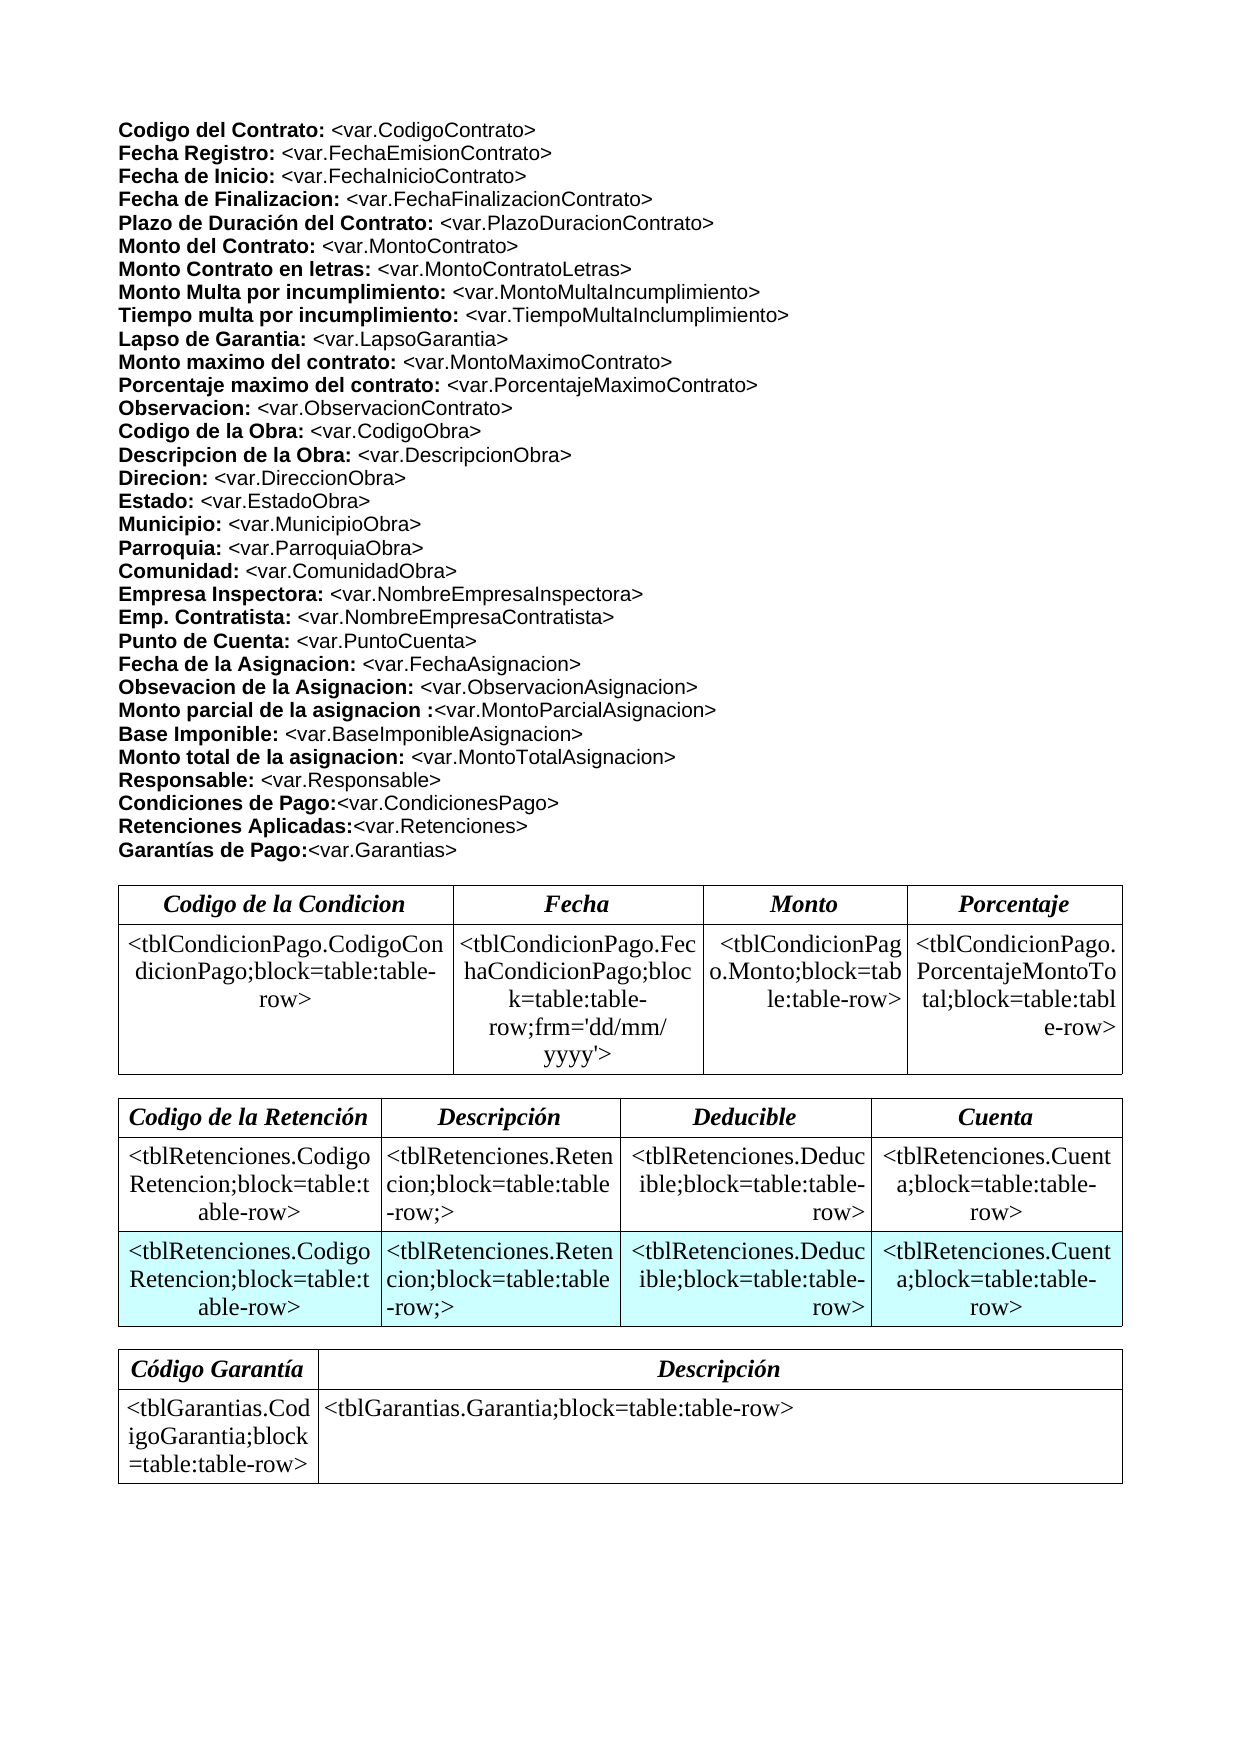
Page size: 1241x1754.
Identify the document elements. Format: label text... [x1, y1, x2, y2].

table_cell <tblGarantias.Garantia;block=table:table-row> [319, 1390, 1122, 1483]
table_header Monto [704, 886, 907, 924]
table_header Deducible [621, 1099, 871, 1137]
text Fecha de la Asignacion: <var.FechaAsignacion> [118, 652, 1122, 676]
table_cell <tblCondicionPago.CodigoCondicionPago;block=table:table-row> [119, 925, 453, 1074]
text Obsevacion de la Asignacion: <var.ObservacionAsignacion> [118, 676, 1122, 699]
text Fecha de Inicio: <var.FechaInicioContrato> [118, 164, 1122, 188]
table_header Porcentaje [908, 886, 1122, 924]
text Codigo de la Obra: <var.CodigoObra> [118, 420, 1122, 443]
text Observacion: <var.ObservacionContrato> [118, 397, 1122, 420]
text Monto parcial de la asignacion :<var.MontoParcialAsignacion> [118, 699, 1122, 722]
text Punto de Cuenta: <var.PuntoCuenta> [118, 629, 1122, 652]
table_cell <tblRetenciones.Deducible;block=table:table-row> [621, 1138, 871, 1231]
table_cell <tblGarantias.CodigoGarantia;block=table:table-row> [119, 1390, 318, 1483]
text Condiciones de Pago:<var.CondicionesPago> [118, 792, 1122, 815]
text Comunidad: <var.ComunidadObra> [118, 559, 1122, 583]
text Descripcion de la Obra: <var.DescripcionObra> [118, 443, 1122, 467]
text Empresa Inspectora: <var.NombreEmpresaInspectora> [118, 583, 1122, 606]
table_cell <tblRetenciones.CodigoRetencion;block=table:table-row> [119, 1138, 381, 1231]
table_header Descripción [382, 1099, 620, 1137]
table_cell <tblRetenciones.Retencion;block=table:table-row;> [382, 1232, 620, 1326]
text Monto total de la asignacion: <var.MontoTotalAsignacion> [118, 745, 1122, 768]
text Monto maximo del contrato: <var.MontoMaximoContrato> [118, 350, 1122, 374]
text Tiempo multa por incumplimiento: <var.TiempoMultaInclumplimiento> [118, 304, 1122, 327]
text Estado: <var.EstadoObra> [118, 490, 1122, 513]
text Monto Contrato en letras: <var.MontoContratoLetras> [118, 257, 1122, 281]
table_cell <tblCondicionPago.PorcentajeMontoTotal;block=table:table-row> [908, 925, 1122, 1074]
table_cell <tblRetenciones.Cuenta;block=table:table-row> [872, 1232, 1122, 1326]
text Responsable: <var.Responsable> [118, 768, 1122, 792]
table_cell <tblRetenciones.CodigoRetencion;block=table:table-row> [119, 1232, 381, 1326]
text Monto Multa por incumplimiento: <var.MontoMultaIncumplimiento> [118, 281, 1122, 304]
table_header Codigo de la Retención [119, 1099, 381, 1137]
table_cell <tblRetenciones.Cuenta;block=table:table-row> [872, 1138, 1122, 1231]
text Fecha Registro: <var.FechaEmisionContrato> [118, 141, 1122, 164]
text Base Imponible: <var.BaseImponibleAsignacion> [118, 722, 1122, 745]
text Parroquia: <var.ParroquiaObra> [118, 536, 1122, 559]
table_header Codigo de la Condicion [119, 886, 453, 924]
text Plazo de Duración del Contrato: <var.PlazoDuracionContrato> [118, 211, 1122, 234]
table_header Fecha [454, 886, 703, 924]
text Monto del Contrato: <var.MontoContrato> [118, 234, 1122, 257]
text Codigo del Contrato: <var.CodigoContrato> [118, 118, 1122, 141]
text Lapso de Garantia: <var.LapsoGarantia> [118, 327, 1122, 350]
table_cell <tblRetenciones.Deducible;block=table:table-row> [621, 1232, 871, 1326]
text Municipio: <var.MunicipioObra> [118, 513, 1122, 536]
table_header Código Garantía [119, 1350, 318, 1389]
text Fecha de Finalizacion: <var.FechaFinalizacionContrato> [118, 188, 1122, 211]
text Porcentaje maximo del contrato: <var.PorcentajeMaximoContrato> [118, 374, 1122, 397]
text Emp. Contratista: <var.NombreEmpresaContratista> [118, 606, 1122, 629]
table_header Cuenta [872, 1099, 1122, 1137]
table_cell <tblCondicionPago.Monto;block=table:table-row> [704, 925, 907, 1074]
text Retenciones Aplicadas:<var.Retenciones> [118, 815, 1122, 838]
table_cell <tblRetenciones.Retencion;block=table:table-row;> [382, 1138, 620, 1231]
table_header Descripción [319, 1350, 1122, 1389]
text Garantías de Pago:<var.Garantias> [118, 838, 1122, 861]
text Direcion: <var.DireccionObra> [118, 467, 1122, 490]
table_cell <tblCondicionPago.FechaCondicionPago;block=table:table-row;frm='dd/mm/yyyy'> [454, 925, 703, 1074]
